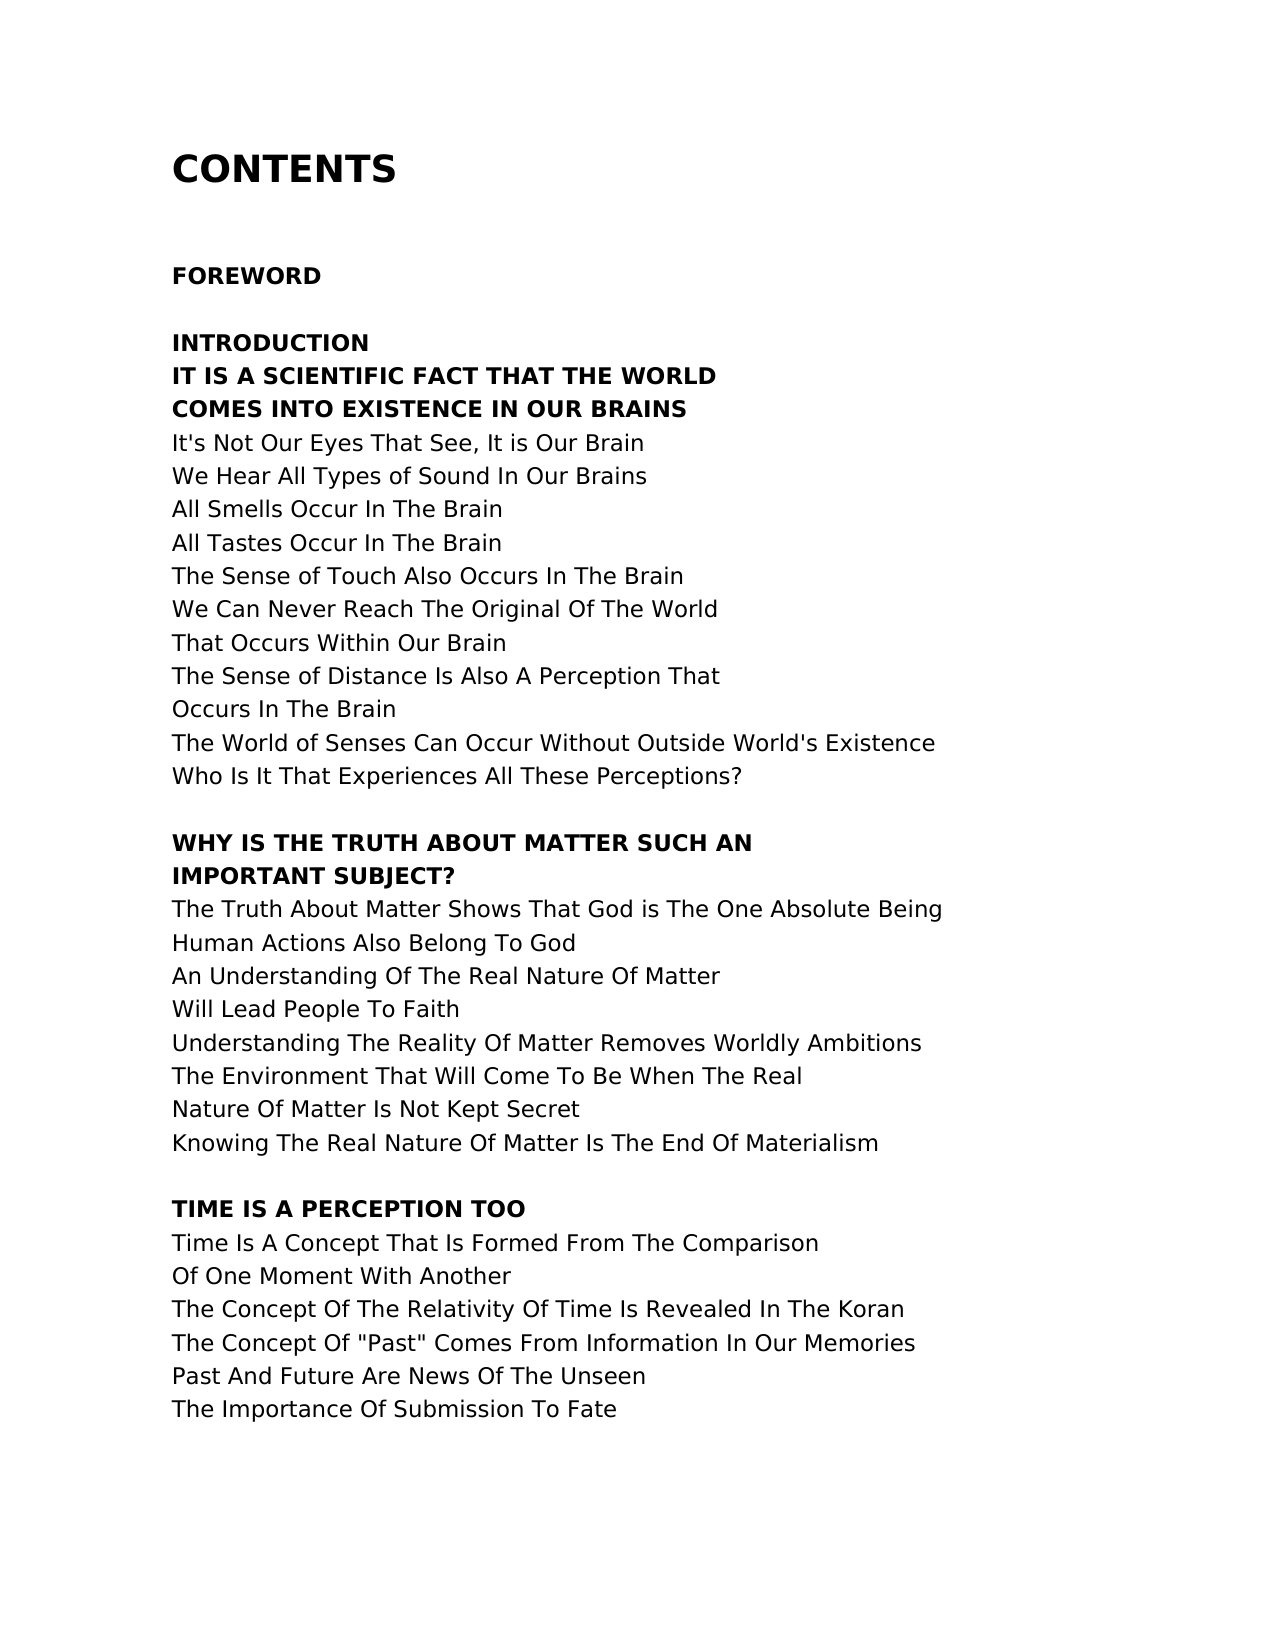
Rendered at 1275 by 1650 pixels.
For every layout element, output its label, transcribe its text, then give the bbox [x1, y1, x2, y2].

text TIME IS A PERCEPTION TOO [112, 1191, 1145, 1224]
text The Importance Of Submission To Fate [112, 1391, 1145, 1424]
text That Occurs Within Our Brain [112, 624, 1145, 658]
text CONTENTS [112, 148, 1145, 191]
text The World of Senses Can Occur Without Outside World's Existence [112, 724, 1145, 758]
text Who Is It That Experiences All These Perceptions? [112, 758, 1145, 791]
text Of One Moment With Another [112, 1258, 1145, 1291]
text An Understanding Of The Real Nature Of Matter [112, 958, 1145, 991]
text We Can Never Reach The Original Of The World [112, 591, 1145, 624]
text It's Not Our Eyes That See, It is Our Brain [112, 424, 1145, 458]
text Will Lead People To Faith [112, 991, 1145, 1024]
text We Hear All Types of Sound In Our Brains [112, 458, 1145, 491]
text The Sense of Distance Is Also A Perception That [112, 658, 1145, 691]
text All Smells Occur In The Brain [112, 491, 1145, 524]
text Knowing The Real Nature Of Matter Is The End Of Materialism [112, 1124, 1145, 1158]
text IT IS A SCIENTIFIC FACT THAT THE WORLD [112, 358, 1145, 391]
text Understanding The Reality Of Matter Removes Worldly Ambitions [112, 1024, 1145, 1058]
text Time Is A Concept That Is Formed From The Comparison [112, 1224, 1145, 1258]
text IMPORTANT SUBJECT? [112, 858, 1145, 891]
text The Environment That Will Come To Be When The Real [112, 1058, 1145, 1091]
text All Tastes Occur In The Brain [112, 524, 1145, 558]
text Human Actions Also Belong To God [112, 924, 1145, 958]
text INTRODUCTION [112, 324, 1145, 358]
text Past And Future Are News Of The Unseen [112, 1358, 1145, 1391]
text WHY IS THE TRUTH ABOUT MATTER SUCH AN [112, 824, 1145, 858]
text The Concept Of "Past" Comes From Information In Our Memories [112, 1324, 1145, 1358]
text The Truth About Matter Shows That God is The One Absolute Being [112, 891, 1145, 924]
text FOREWORD [112, 258, 1145, 291]
text Nature Of Matter Is Not Kept Secret [112, 1091, 1145, 1124]
text COMES INTO EXISTENCE IN OUR BRAINS [112, 391, 1145, 424]
text Occurs In The Brain [112, 691, 1145, 724]
text The Sense of Touch Also Occurs In The Brain [112, 558, 1145, 591]
text The Concept Of The Relativity Of Time Is Revealed In The Koran [112, 1291, 1145, 1324]
